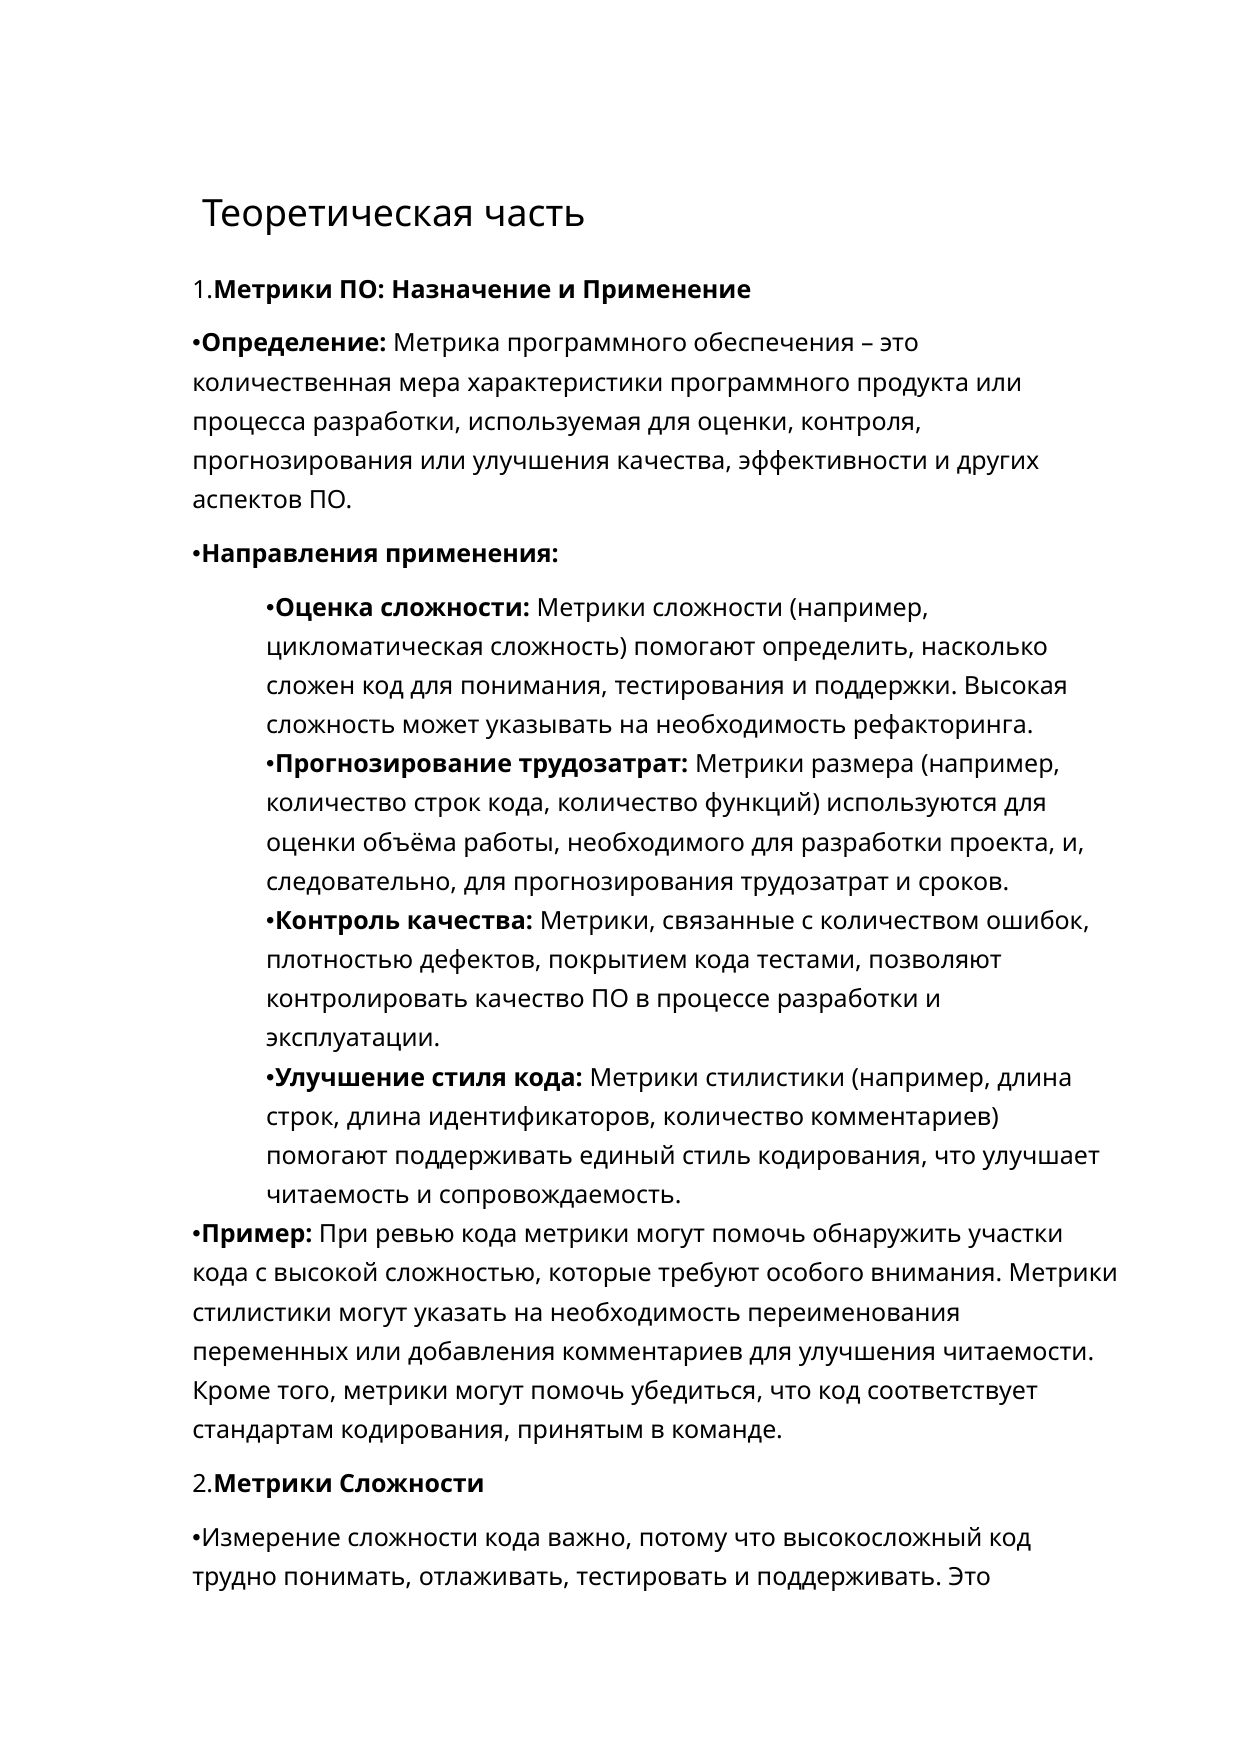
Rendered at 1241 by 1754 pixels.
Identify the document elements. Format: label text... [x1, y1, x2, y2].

list Пример: При ревью кода метрики могут помочь обнаружить участки кода с высокой сложностью, которые требуют особого внимания. Метрики стилистики могут указать на необходимость переименования переменных или добавления комментариев для улучшения читаемости. Кроме того, метрики могут помочь убедиться, что код соответствует стандартам кодирования, принятым в команде. [118, 1216, 1122, 1446]
text Теоретическая часть [118, 186, 1122, 237]
list Направления применения: [118, 536, 1122, 569]
list Метрики Сложности [118, 1466, 1122, 1499]
list Улучшение стиля кода: Метрики стилистики (например, длина строк, длина идентификаторов, количество комментариев) помогают поддерживать единый стиль кодирования, что улучшает читаемость и сопровождаемость. [118, 1059, 1122, 1211]
list Контроль качества: Метрики, связанные с количеством ошибок, плотностью дефектов, покрытием кода тестами, позволяют контролировать качество ПО в процессе разработки и эксплуатации. [118, 903, 1122, 1054]
list Прогнозирование трудозатрат: Метрики размера (например, количество строк кода, количество функций) используются для оценки объёма работы, необходимого для разработки проекта, и, следовательно, для прогнозирования трудозатрат и сроков. [118, 746, 1122, 897]
list Измерение сложности кода важно, потому что высокосложный код трудно понимать, отлаживать, тестировать и поддерживать. Это [118, 1519, 1122, 1592]
list Определение: Метрика программного обеспечения – это количественная мера характеристики программного продукта или процесса разработки, используемая для оценки, контроля, прогнозирования или улучшения качества, эффективности и других аспектов ПО. [118, 325, 1122, 516]
list Оценка сложности: Метрики сложности (например, цикломатическая сложность) помогают определить, насколько сложен код для понимания, тестирования и поддержки. Высокая сложность может указывать на необходимость рефакторинга. [118, 589, 1122, 741]
list Метрики ПО: Назначение и Применение [118, 271, 1122, 305]
